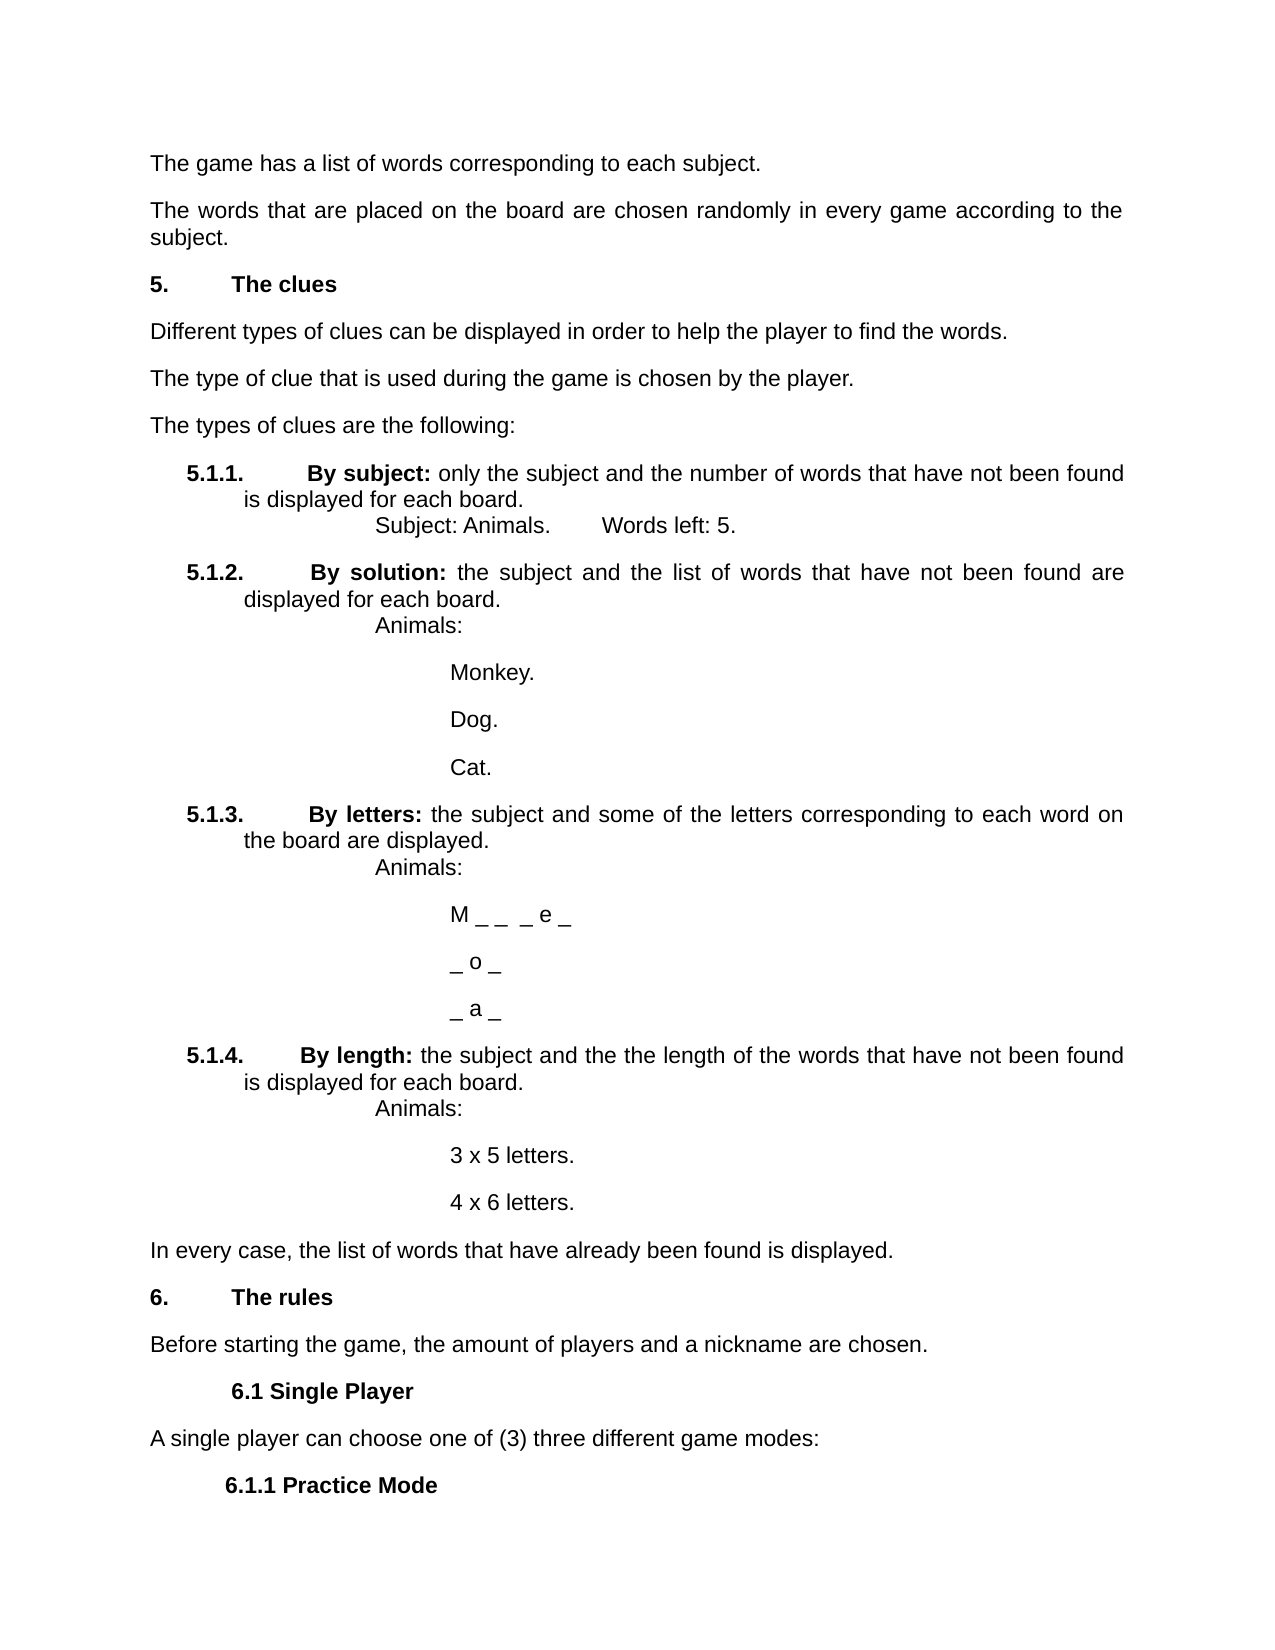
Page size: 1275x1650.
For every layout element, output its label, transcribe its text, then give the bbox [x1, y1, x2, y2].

text Animals: [300, 1095, 1125, 1121]
text Animals: [375, 612, 1125, 638]
list By length: the subject and the the length of the words that have not been found is displayed for each board. [244, 1042, 1125, 1095]
text Subject: Animals. Words left: 5. [375, 512, 1125, 538]
text M _ _ _ e _ [375, 901, 1125, 927]
text The types of clues are the following: [150, 412, 1125, 439]
text 3 x 5 letters. [450, 1142, 1125, 1168]
text Monkey. [375, 659, 1125, 686]
text Animals: [300, 853, 1125, 880]
text The words that are placed on the board are chosen randomly in every game according to the subject. [150, 197, 1125, 250]
text Before starting the game, the amount of players and a nickname are chosen. [150, 1331, 1125, 1357]
text _ o _ [375, 948, 1125, 974]
text A single player can choose one of (3) three different game modes: [150, 1425, 1125, 1452]
list By solution: the subject and the list of words that have not been found are displayed for each board. [244, 559, 1125, 612]
text 4 x 6 letters. [450, 1189, 1125, 1216]
text 6.1 Single Player [225, 1378, 1125, 1404]
text The type of clue that is used during the game is chosen by the player. [150, 365, 1125, 391]
text Dog. [375, 706, 1125, 733]
list The rules [169, 1284, 1125, 1310]
text The game has a list of words corresponding to each subject. [150, 150, 1125, 176]
text Cat. [375, 754, 1125, 780]
text In every case, the list of words that have already been found is displayed. [150, 1237, 1125, 1263]
text Different types of clues can be displayed in order to help the player to find the words. [150, 318, 1125, 344]
text 6.1.1 Practice Mode [150, 1472, 1125, 1499]
list The clues [169, 271, 1125, 297]
list By subject: only the subject and the number of words that have not been found is displayed for each board. [244, 459, 1125, 512]
list By letters: the subject and some of the letters corresponding to each word on the board are displayed. [244, 801, 1125, 853]
text _ a _ [375, 995, 1125, 1021]
